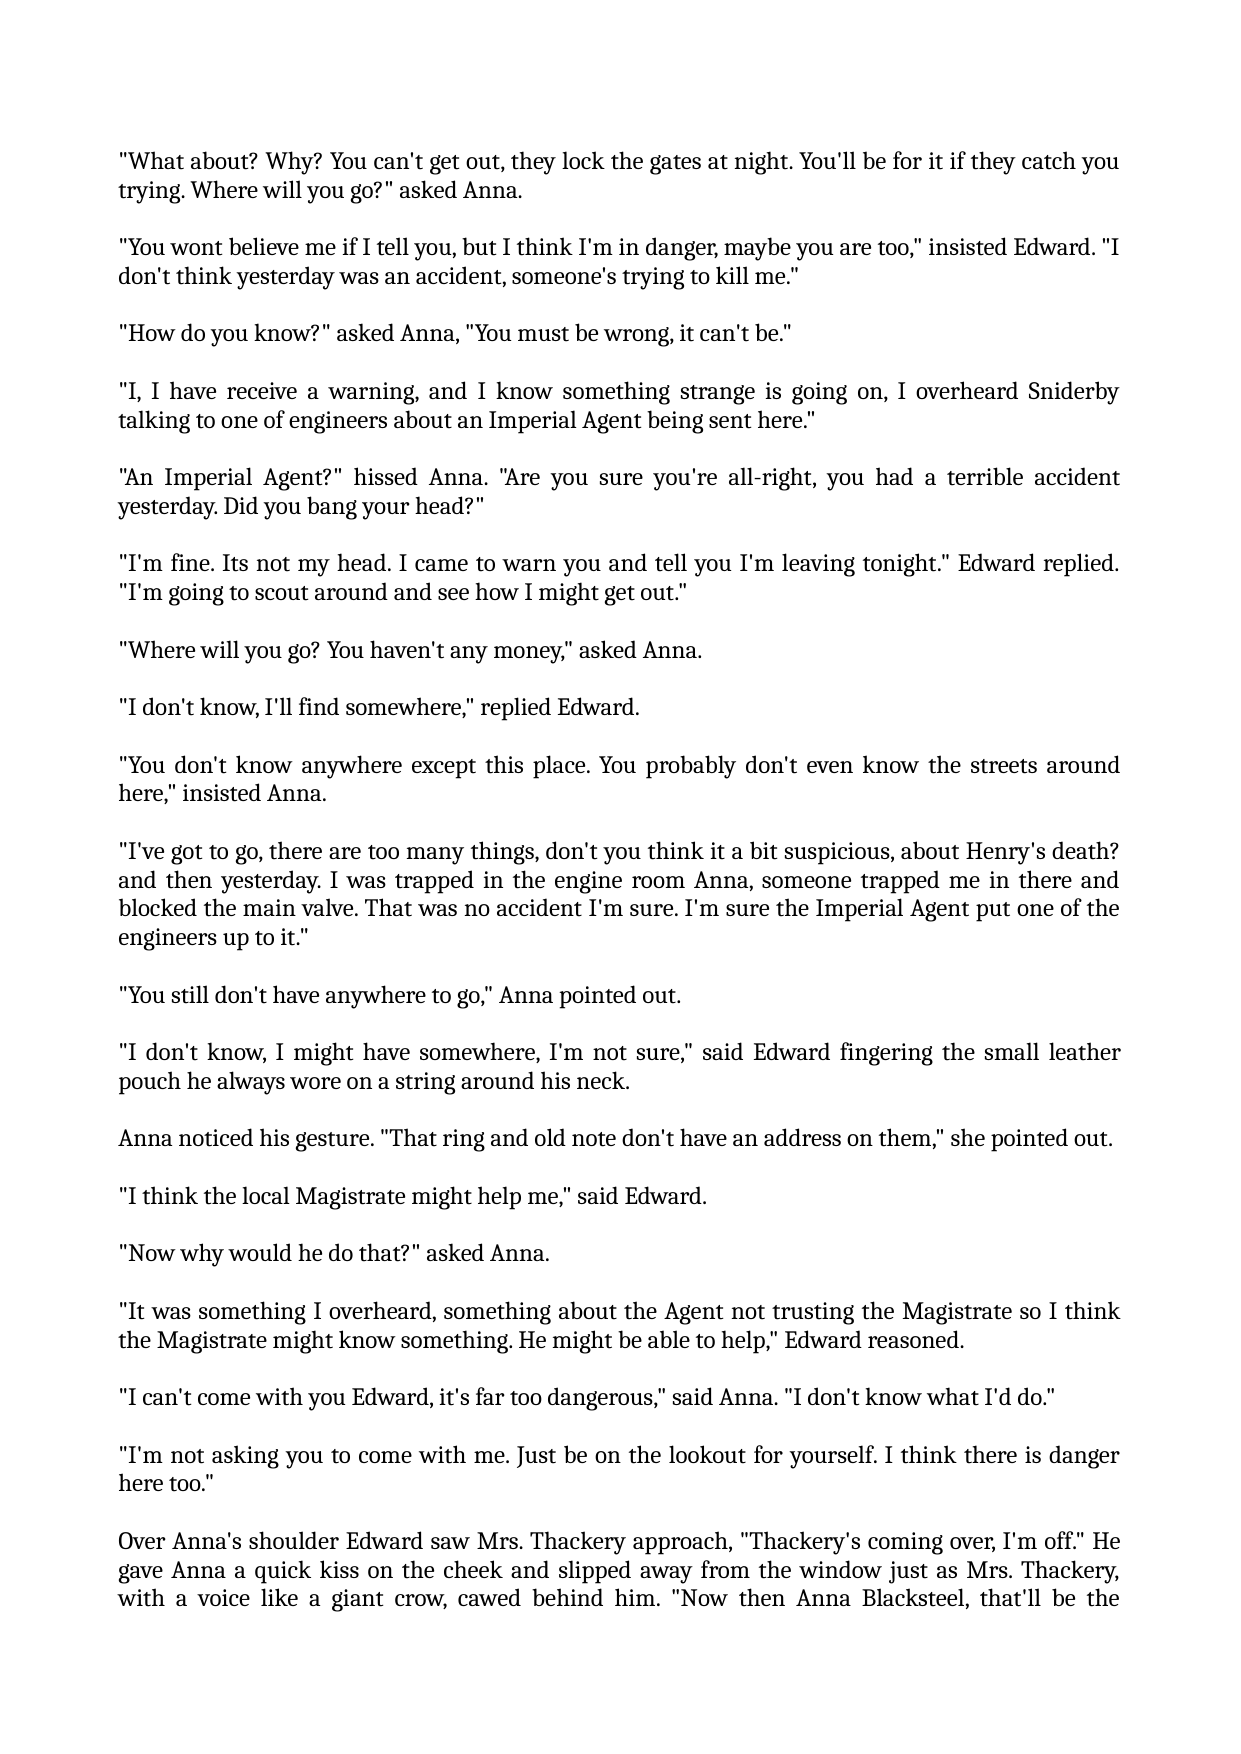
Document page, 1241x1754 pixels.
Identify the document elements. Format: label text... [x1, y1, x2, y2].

text "I can't come with you Edward, it's far too dangerous," said Anna. "I don't know what I'd do." [118, 1383, 1122, 1412]
text "It was something I overheard, something about the Agent not trusting the Magistrate so I think the Magistrate might know something. He might be able to help," Edward reasoned. [118, 1297, 1122, 1354]
text "What about? Why? You can't get out, they lock the gates at night. You'll be for it if they catch you trying. Where will you go?" asked Anna. [118, 147, 1122, 204]
text Anna noticed his gesture. "That ring and old note don't have an address on them," she pointed out. [118, 1124, 1122, 1153]
text "An Imperial Agent?" hissed Anna. "Are you sure you're all-right, you had a terrible accident yesterday. Did you bang your head?" [118, 463, 1122, 521]
text "I think the local Magistrate might help me," said Edward. [118, 1182, 1122, 1211]
text "I'm not asking you to come with me. Just be on the lookout for yourself. I think there is danger here too." [118, 1441, 1122, 1498]
text "You still don't have anywhere to go," Anna pointed out. [118, 981, 1122, 1009]
text "You wont believe me if I tell you, but I think I'm in danger, maybe you are too," insisted Edward. "I don't think yesterday was an accident, someone's trying to kill me." [118, 233, 1122, 291]
text "I, I have receive a warning, and I know something strange is going on, I overheard Sniderby talking to one of engineers about an Imperial Agent being sent here." [118, 377, 1122, 434]
text "Now why would he do that?" asked Anna. [118, 1239, 1122, 1268]
text "I'm fine. Its not my head. I came to warn you and tell you I'm leaving tonight." Edward replied. "I'm going to scout around and see how I might get out." [118, 549, 1122, 607]
text "I don't know, I might have somewhere, I'm not sure," said Edward fingering the small leather pouch he always wore on a string around his neck. [118, 1038, 1122, 1096]
text Over Anna's shoulder Edward saw Mrs. Thackery approach, "Thackery's coming over, I'm off." He gave Anna a quick kiss on the cheek and slipped away from the window just as Mrs. Thackery, with a voice like a giant crow, cawed behind him. "Now then Anna Blacksteel, that'll be the [118, 1527, 1122, 1613]
text "I don't know, I'll find somewhere," replied Edward. [118, 693, 1122, 722]
text "How do you know?" asked Anna, "You must be wrong, it can't be." [118, 319, 1122, 348]
text "Where will you go? You haven't any money," asked Anna. [118, 636, 1122, 664]
text "I've got to go, there are too many things, don't you think it a bit suspicious, about Henry's death? and then yesterday. I was trapped in the engine room Anna, someone trapped me in there and blocked the main valve. That was no accident I'm sure. I'm sure the Imperial Agent put one of the engineers up to it." [118, 837, 1122, 952]
text "You don't know anywhere except this place. You probably don't even know the streets around here," insisted Anna. [118, 751, 1122, 808]
